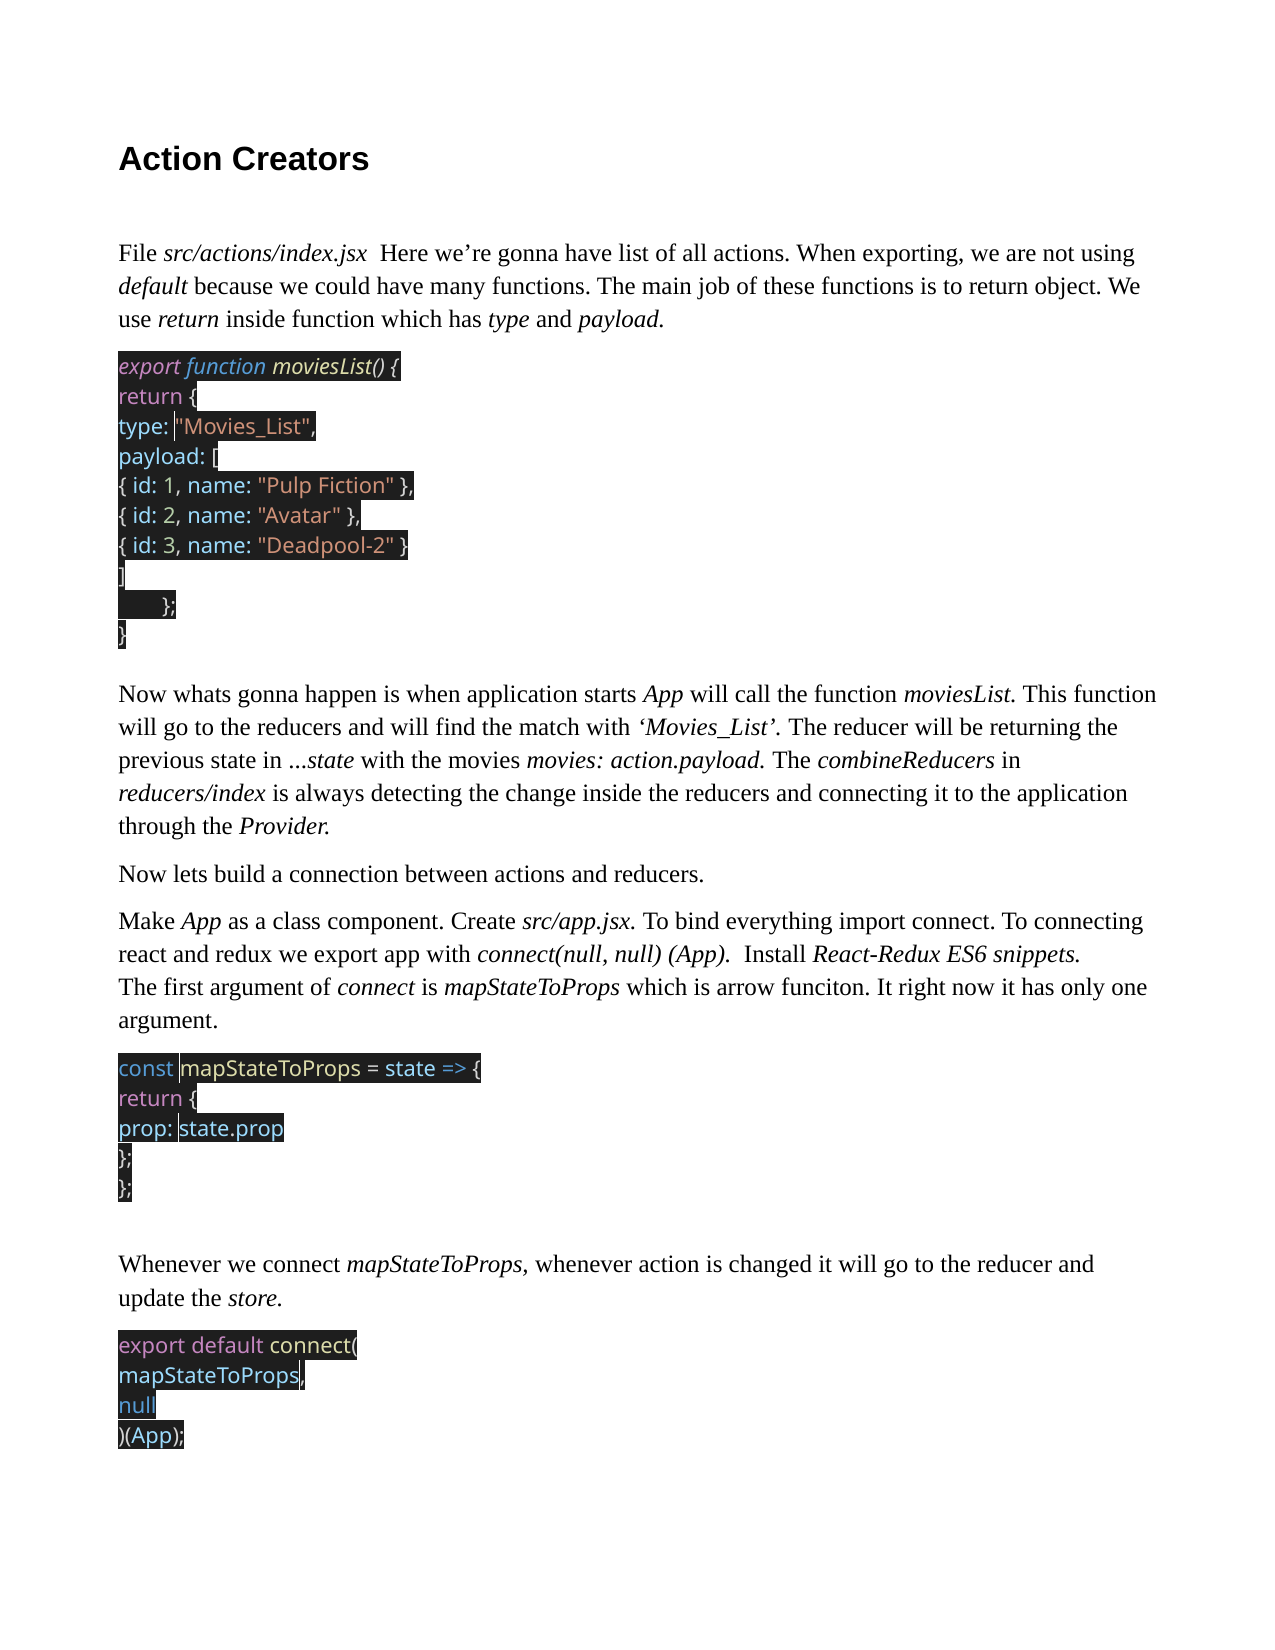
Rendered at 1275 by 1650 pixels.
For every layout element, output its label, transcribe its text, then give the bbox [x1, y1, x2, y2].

text Now whats gonna happen is when application starts App will call the function moviesList. This function will go to the reducers and will find the match with ‘Movies_List’. The reducer will be returning the previous state in ...state with the movies movies: action.payload. The combineReducers in reducers/index is always detecting the change inside the reducers and connecting it to the application through the Provider. [118, 679, 1157, 840]
text }; [118, 1142, 1157, 1172]
text Make App as a class component. Create src/app.jsx. To bind everything import connect. To connecting react and redux we export app with connect(null, null) (App). Install React-Redux ES6 snippets. The first argument of connect is mapStateToProps which is arrow funciton. It right now it has only one argument. [118, 906, 1157, 1034]
text File src/actions/index.jsx Here we’re gonna have list of all actions. When exporting, we are not using default because we could have many functions. The main job of these functions is to return object. We use return inside function which has type and payload. [118, 238, 1157, 332]
text export default connect( [118, 1330, 1157, 1360]
text }; [118, 1172, 1157, 1202]
text prop: state.prop [118, 1113, 1157, 1142]
text return { [118, 381, 1157, 411]
text return { [118, 1083, 1157, 1113]
text { id: 1, name: "Pulp Fiction" }, [118, 471, 1157, 500]
text )(App); [118, 1419, 1157, 1449]
text mapStateToProps, [118, 1360, 1157, 1390]
text payload: [ [118, 441, 1157, 471]
text type: "Movies_List", [118, 411, 1157, 441]
text ] [118, 560, 1157, 590]
text }; [118, 590, 1157, 619]
text { id: 2, name: "Avatar" }, [118, 500, 1157, 530]
text { id: 3, name: "Deadpool-2" } [118, 530, 1157, 560]
text } [118, 619, 1157, 649]
text const mapStateToProps = state => { [118, 1053, 1157, 1083]
text export function moviesList() { [118, 351, 1157, 381]
text Now lets build a connection between actions and reducers. [118, 859, 1157, 887]
text Whenever we connect mapStateToProps, whenever action is changed it will go to the reducer and update the store. [118, 1249, 1157, 1311]
subtitle Action Creators [118, 139, 1157, 178]
text null [118, 1390, 1157, 1419]
